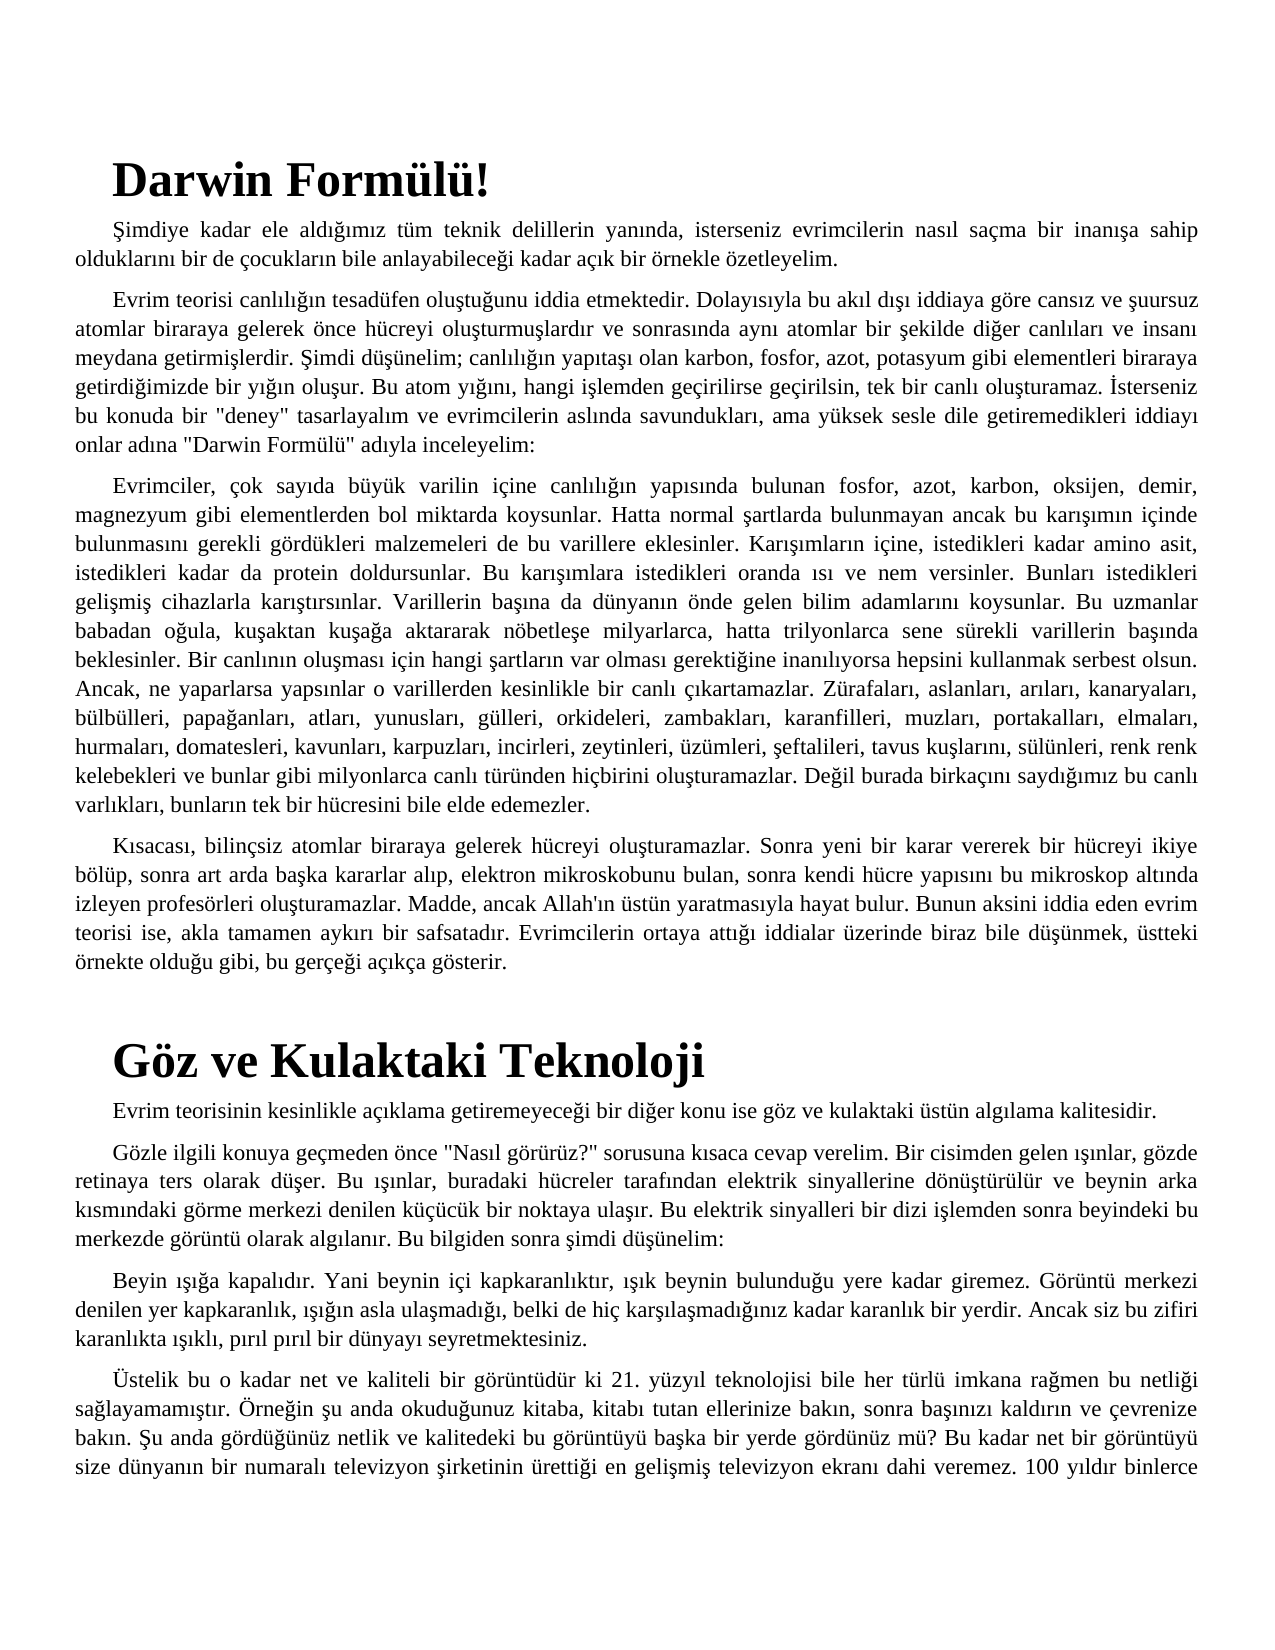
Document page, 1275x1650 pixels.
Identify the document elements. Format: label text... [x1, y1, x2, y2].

text Üstelik bu o kadar net ve kaliteli bir görüntüdür ki 21. yüzyıl teknolojisi bile her türlü imkana rağmen bu netliği sağlayamamıştır. Örneğin şu anda okuduğunuz kitaba, kitabı tutan ellerinize bakın, sonra başınızı kaldırın ve çevrenize bakın. Şu anda gördüğünüz netlik ve kalitedeki bu görüntüyü başka bir yerde gördünüz mü? Bu kadar net bir görüntüyü size dünyanın bir numaralı televizyon şirketinin ürettiği en gelişmiş televizyon ekranı dahi veremez. 100 yıldır binlerce [75, 1366, 1200, 1479]
text Beyin ışığa kapalıdır. Yani beynin içi kapkaranlıktır, ışık beynin bulunduğu yere kadar giremez. Görüntü merkezi denilen yer kapkaranlık, ışığın asla ulaşmadığı, belki de hiç karşılaşmadığınız kadar karanlık bir yerdir. Ancak siz bu zifiri karanlıkta ışıklı, pırıl pırıl bir dünyayı seyretmektesiniz. [75, 1267, 1200, 1351]
text Gözle ilgili konuya geçmeden önce "Nasıl görürüz?" sorusuna kısaca cevap verelim. Bir cisimden gelen ışınlar, gözde retinaya ters olarak düşer. Bu ışınlar, buradaki hücreler tarafından elektrik sinyallerine dönüştürülür ve beynin arka kısmındaki görme merkezi denilen küçücük bir noktaya ulaşır. Bu elektrik sinyalleri bir dizi işlemden sonra beyindeki bu merkezde görüntü olarak algılanır. Bu bilgiden sonra şimdi düşünelim: [75, 1138, 1200, 1252]
subtitle Göz ve Kulaktaki Teknoloji [112, 1031, 1200, 1089]
subtitle Darwin Formülü! [112, 150, 1200, 207]
text Şimdiye kadar ele aldığımız tüm teknik delillerin yanında, isterseniz evrimcilerin nasıl saçma bir inanışa sahip olduklarını bir de çocukların bile anlayabileceği kadar açık bir örnekle özetleyelim. [75, 216, 1200, 271]
text Evrimciler, çok sayıda büyük varilin içine canlılığın yapısında bulunan fosfor, azot, karbon, oksijen, demir, magnezyum gibi elementlerden bol miktarda koysunlar. Hatta normal şartlarda bulunmayan ancak bu karışımın içinde bulunmasını gerekli gördükleri malzemeleri de bu varillere eklesinler. Karışımların içine, istedikleri kadar amino asit, istedikleri kadar da protein doldursunlar. Bu karışımlara istedikleri oranda ısı ve nem versinler. Bunları istedikleri gelişmiş cihazlarla karıştırsınlar. Varillerin başına da dünyanın önde gelen bilim adamlarını koysunlar. Bu uzmanlar babadan oğula, kuşaktan kuşağa aktararak nöbetleşe milyarlarca, hatta trilyonlarca sene sürekli varillerin başında beklesinler. Bir canlının oluşması için hangi şartların var olması gerektiğine inanılıyorsa hepsini kullanmak serbest olsun. Ancak, ne yaparlarsa yapsınlar o varillerden kesinlikle bir canlı çıkartamazlar. Zürafaları, aslanları, arıları, kanaryaları, bülbülleri, papağanları, atları, yunusları, gülleri, orkideleri, zambakları, karanfilleri, muzları, portakalları, elmaları, hurmaları, domatesleri, kavunları, karpuzları, incirleri, zeytinleri, üzümleri, şeftalileri, tavus kuşlarını, sülünleri, renk renk kelebekleri ve bunlar gibi milyonlarca canlı türünden hiçbirini oluşturamazlar. Değil burada birkaçını saydığımız bu canlı varlıkları, bunların tek bir hücresini bile elde edemezler. [75, 472, 1200, 817]
text Evrim teorisinin kesinlikle açıklama getiremeyeceği bir diğer konu ise göz ve kulaktaki üstün algılama kalitesidir. [75, 1097, 1200, 1123]
text Kısacası, bilinçsiz atomlar biraraya gelerek hücreyi oluşturamazlar. Sonra yeni bir karar vererek bir hücreyi ikiye bölüp, sonra art arda başka kararlar alıp, elektron mikroskobunu bulan, sonra kendi hücre yapısını bu mikroskop altında izleyen profesörleri oluşturamazlar. Madde, ancak Allah'ın üstün yaratmasıyla hayat bulur. Bunun aksini iddia eden evrim teorisi ise, akla tamamen aykırı bir safsatadır. Evrimcilerin ortaya attığı iddialar üzerinde biraz bile düşünmek, üstteki örnekte olduğu gibi, bu gerçeği açıkça gösterir. [75, 832, 1200, 975]
text Evrim teorisi canlılığın tesadüfen oluştuğunu iddia etmektedir. Dolayısıyla bu akıl dışı iddiaya göre cansız ve şuursuz atomlar biraraya gelerek önce hücreyi oluşturmuşlardır ve sonrasında aynı atomlar bir şekilde diğer canlıları ve insanı meydana getirmişlerdir. Şimdi düşünelim; canlılığın yapıtaşı olan karbon, fosfor, azot, potasyum gibi elementleri biraraya getirdiğimizde bir yığın oluşur. Bu atom yığını, hangi işlemden geçirilirse geçirilsin, tek bir canlı oluşturamaz. İsterseniz bu konuda bir "deney" tasarlayalım ve evrimcilerin aslında savundukları, ama yüksek sesle dile getiremedikleri iddiayı onlar adına "Darwin Formülü" adıyla inceleyelim: [75, 286, 1200, 457]
